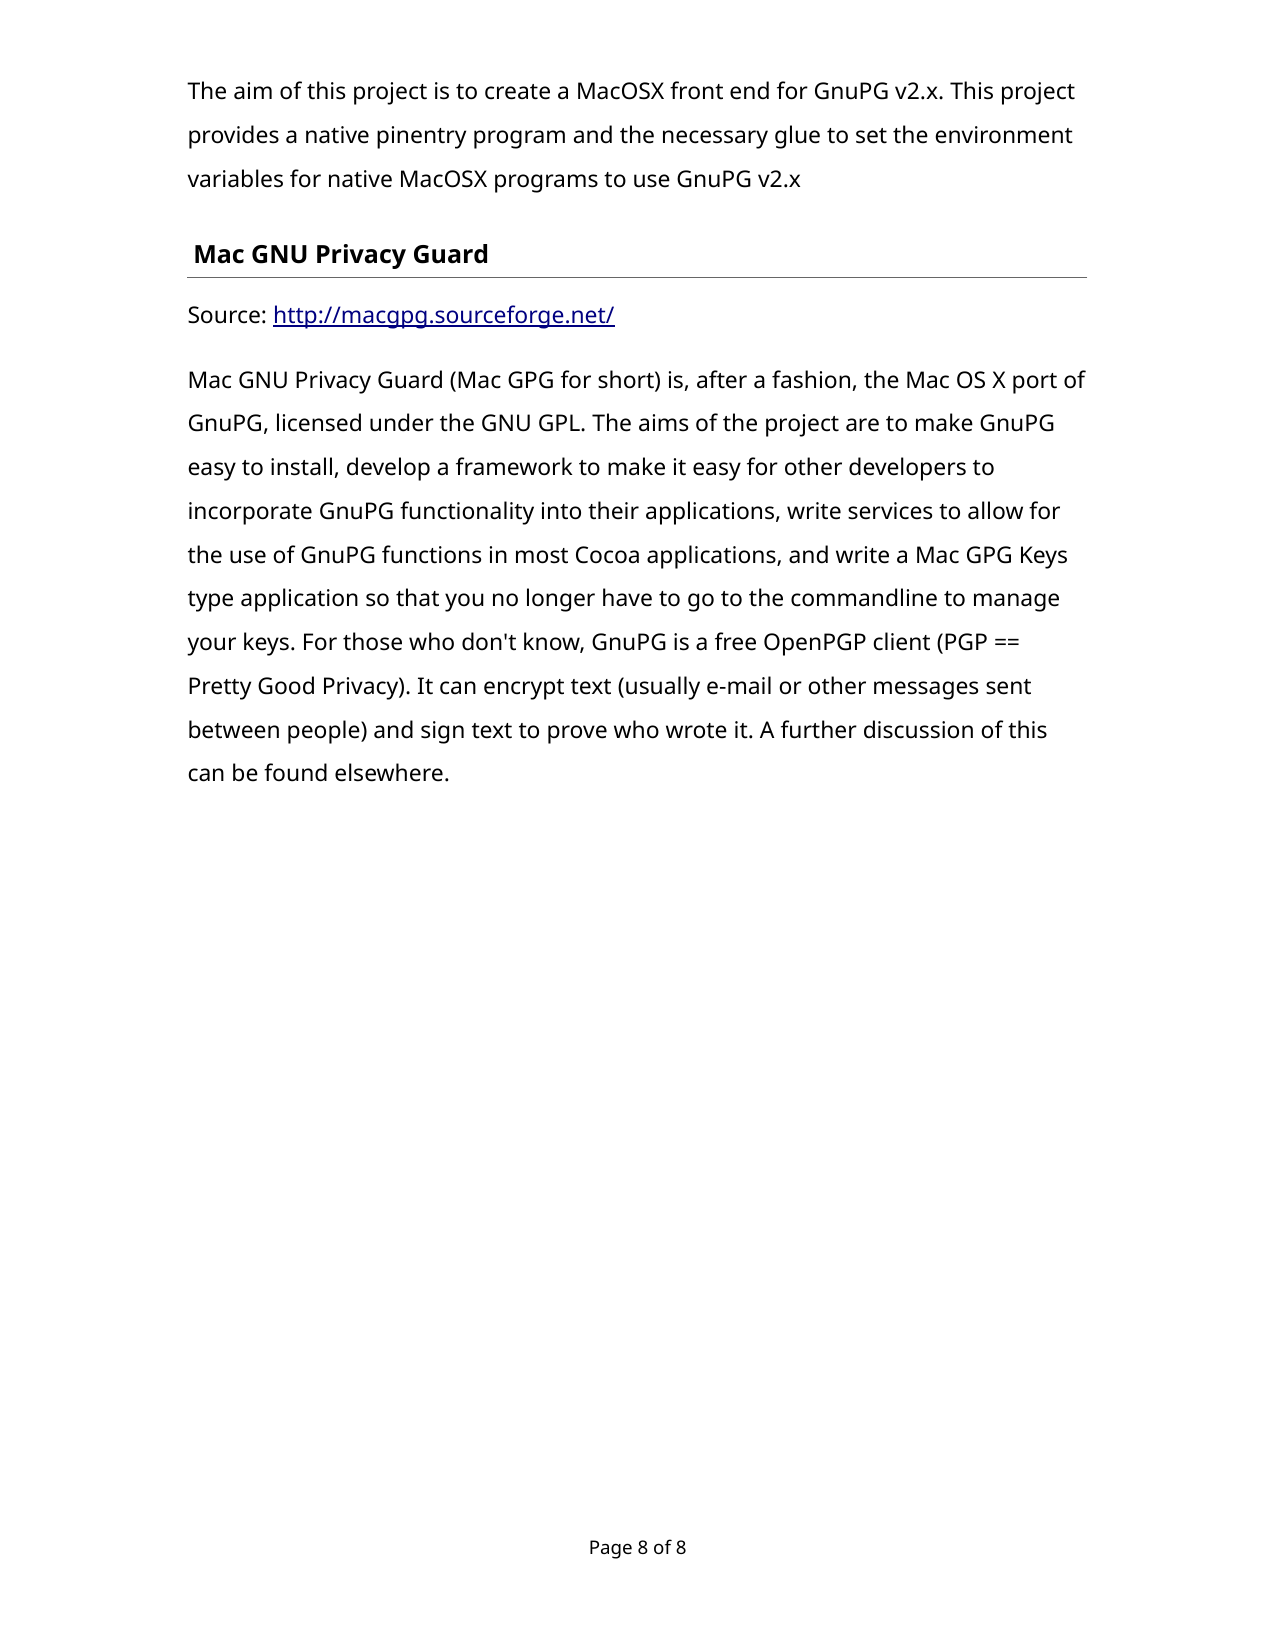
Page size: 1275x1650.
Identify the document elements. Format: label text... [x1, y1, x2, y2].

text Source: http://macgpg.sourceforge.net/ [187, 299, 1087, 330]
text Mac GNU Privacy Guard (Mac GPG for short) is, after a fashion, the Mac OS X port of GnuPG, licensed under the GNU GPL. The aims of the project are to make GnuPG easy to install, develop a framework to make it easy for other developers to incorporate GnuPG functionality into their applications, write services to allow for the use of GnuPG functions in most Cocoa applications, and write a Mac GPG Keys type application so that you no longer have to go to the commandline to manage your keys. For those who don't know, GnuPG is a free OpenPGP client (PGP == Pretty Good Privacy). It can encrypt text (usually e-mail or other messages sent between people) and sign text to prove who wrote it. A further discussion of this can be found elsewhere. [187, 364, 1087, 789]
subtitle Mac GNU Privacy Guard [187, 231, 1087, 277]
text The aim of this project is to create a MacOSX front end for GnuPG v2.x. This project provides a native pinentry program and the necessary glue to set the environment variables for native MacOSX programs to use GnuPG v2.x [187, 75, 1087, 194]
